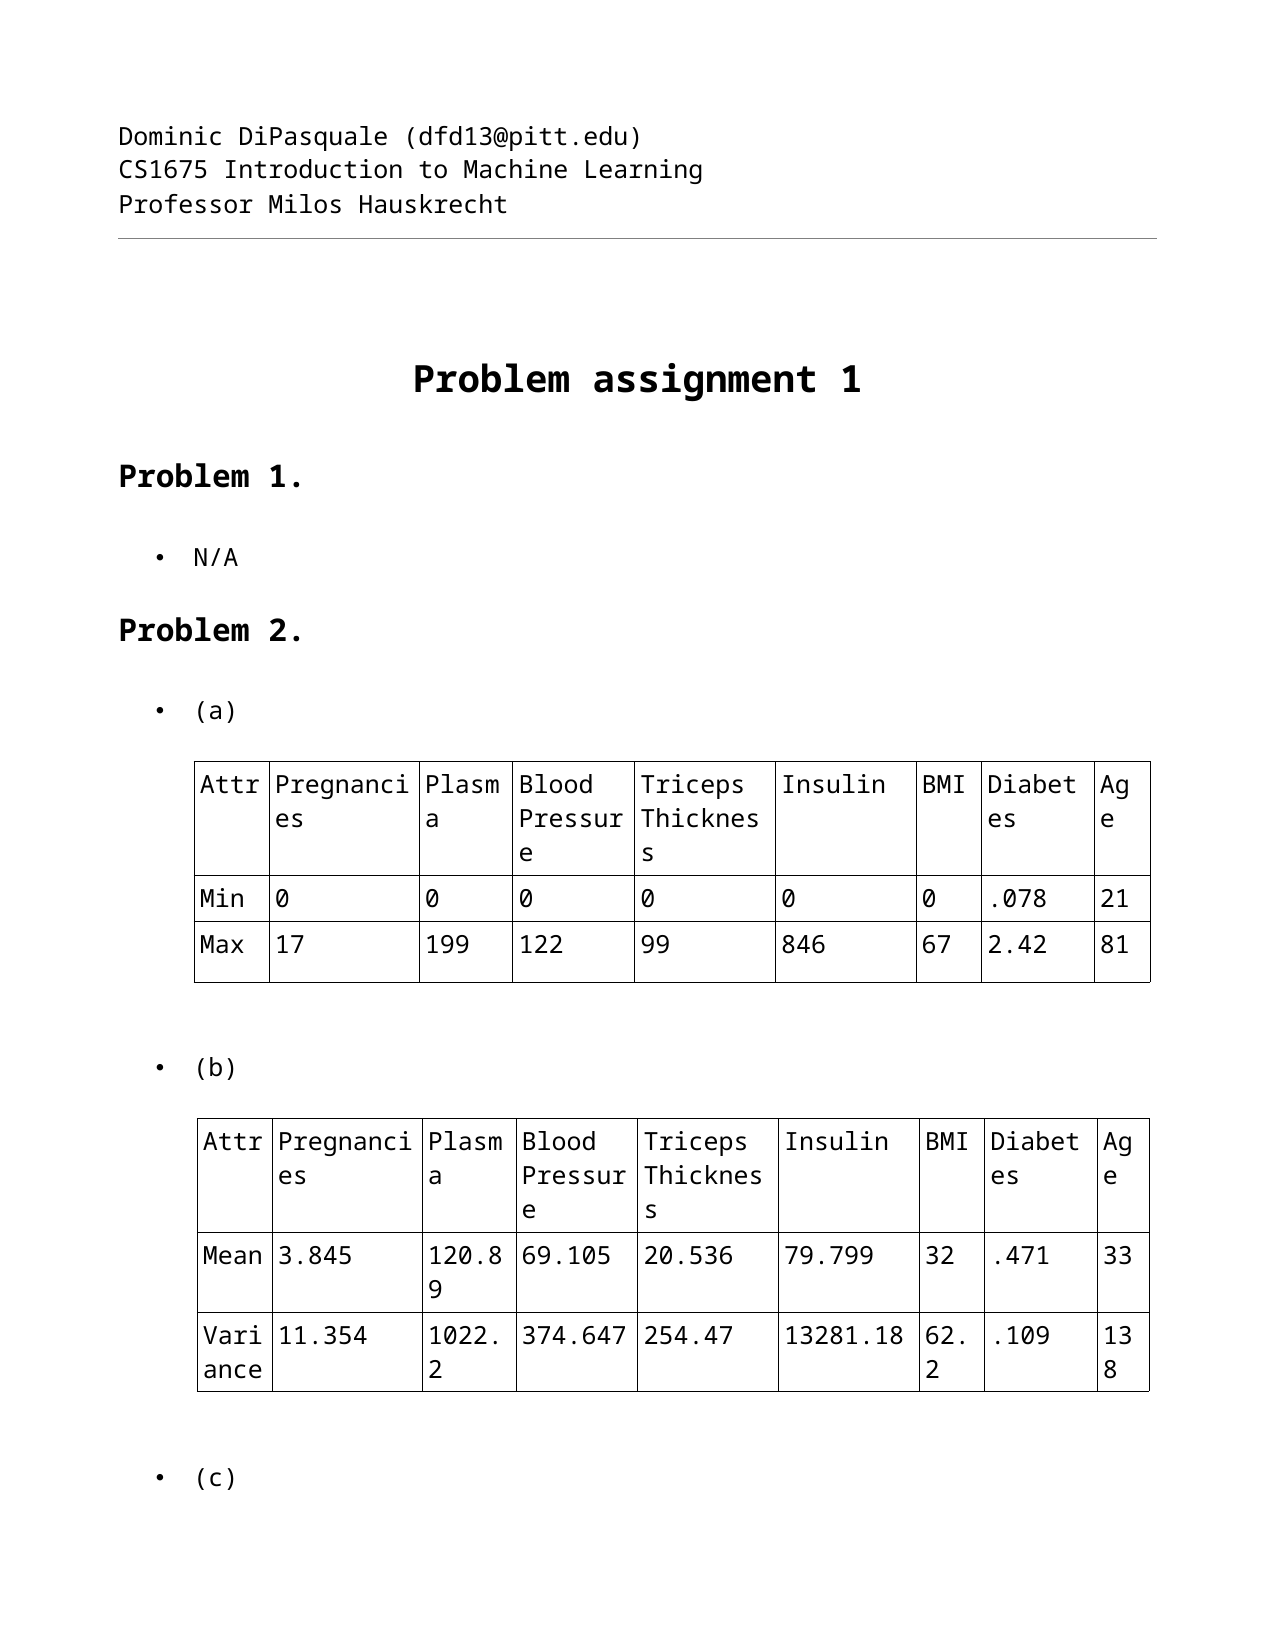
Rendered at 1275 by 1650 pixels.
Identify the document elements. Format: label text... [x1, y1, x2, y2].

table_header BMI [917, 762, 981, 875]
table_cell 0 [513, 876, 634, 921]
text Problem 2. [118, 608, 1157, 650]
table_header Plasma [420, 762, 512, 875]
table_cell 846 [776, 922, 916, 982]
table_header Triceps Thickness [638, 1119, 778, 1232]
table_header Attr [195, 762, 269, 875]
table_cell 99 [635, 922, 775, 982]
table_header Diabetes [985, 1119, 1097, 1232]
table_cell 0 [917, 876, 981, 921]
table_cell 11.354 [273, 1313, 422, 1391]
table_cell 2.42 [982, 922, 1094, 982]
table_header Triceps Thickness [635, 762, 775, 875]
table_cell 67 [917, 922, 981, 982]
table_header BMI [920, 1119, 984, 1232]
table_cell 0 [635, 876, 775, 921]
text Dominic DiPasquale (dfd13@pitt.edu) [118, 118, 1157, 152]
table_cell 122 [513, 922, 634, 982]
table_header Insulin [779, 1119, 919, 1232]
table_cell 13281.18 [779, 1313, 919, 1391]
table_cell 199 [420, 922, 512, 982]
table_cell 79.799 [779, 1233, 919, 1312]
table_cell 81 [1095, 922, 1150, 982]
table_cell .109 [985, 1313, 1097, 1391]
table_cell 32 [920, 1233, 984, 1312]
table_cell 69.105 [517, 1233, 637, 1312]
table_cell 62.2 [920, 1313, 984, 1391]
text CS1675 Introduction to Machine Learning [118, 152, 1157, 186]
table_cell 374.647 [517, 1313, 637, 1391]
table_cell 20.536 [638, 1233, 778, 1312]
table_header Diabetes [982, 762, 1094, 875]
table_cell 0 [776, 876, 916, 921]
table_cell Variance [198, 1313, 272, 1391]
table_header Age [1098, 1119, 1149, 1232]
table_header Plasma [423, 1119, 516, 1232]
table_header Blood Pressure [513, 762, 634, 875]
table_cell .471 [985, 1233, 1097, 1312]
table_header Insulin [776, 762, 916, 875]
table_cell 120.89 [423, 1233, 516, 1312]
text Problem assignment 1 [118, 352, 1157, 403]
table_cell 17 [270, 922, 419, 982]
table_header Pregnancies [273, 1119, 422, 1232]
list N/A [156, 540, 1157, 574]
text Problem 1. [118, 454, 1157, 497]
table_cell 3.845 [273, 1233, 422, 1312]
table_cell 33 [1098, 1233, 1149, 1312]
table_cell 254.47 [638, 1313, 778, 1391]
list (a) [156, 693, 1157, 727]
table_header Pregnancies [270, 762, 419, 875]
table_cell 1022.2 [423, 1313, 516, 1391]
table_cell 0 [420, 876, 512, 921]
table_cell Max [195, 922, 269, 982]
table_cell 0 [270, 876, 419, 921]
list (b) [156, 1050, 1157, 1084]
table_cell 21 [1095, 876, 1150, 921]
table_header Age [1095, 762, 1150, 875]
text Professor Milos Hauskrecht [118, 186, 1157, 220]
table_cell 138 [1098, 1313, 1149, 1391]
list (c) [156, 1459, 1157, 1493]
table_header Blood Pressure [517, 1119, 637, 1232]
table_cell .078 [982, 876, 1094, 921]
table_cell Min [195, 876, 269, 921]
table_header Attr [198, 1119, 272, 1232]
table_cell Mean [198, 1233, 272, 1312]
